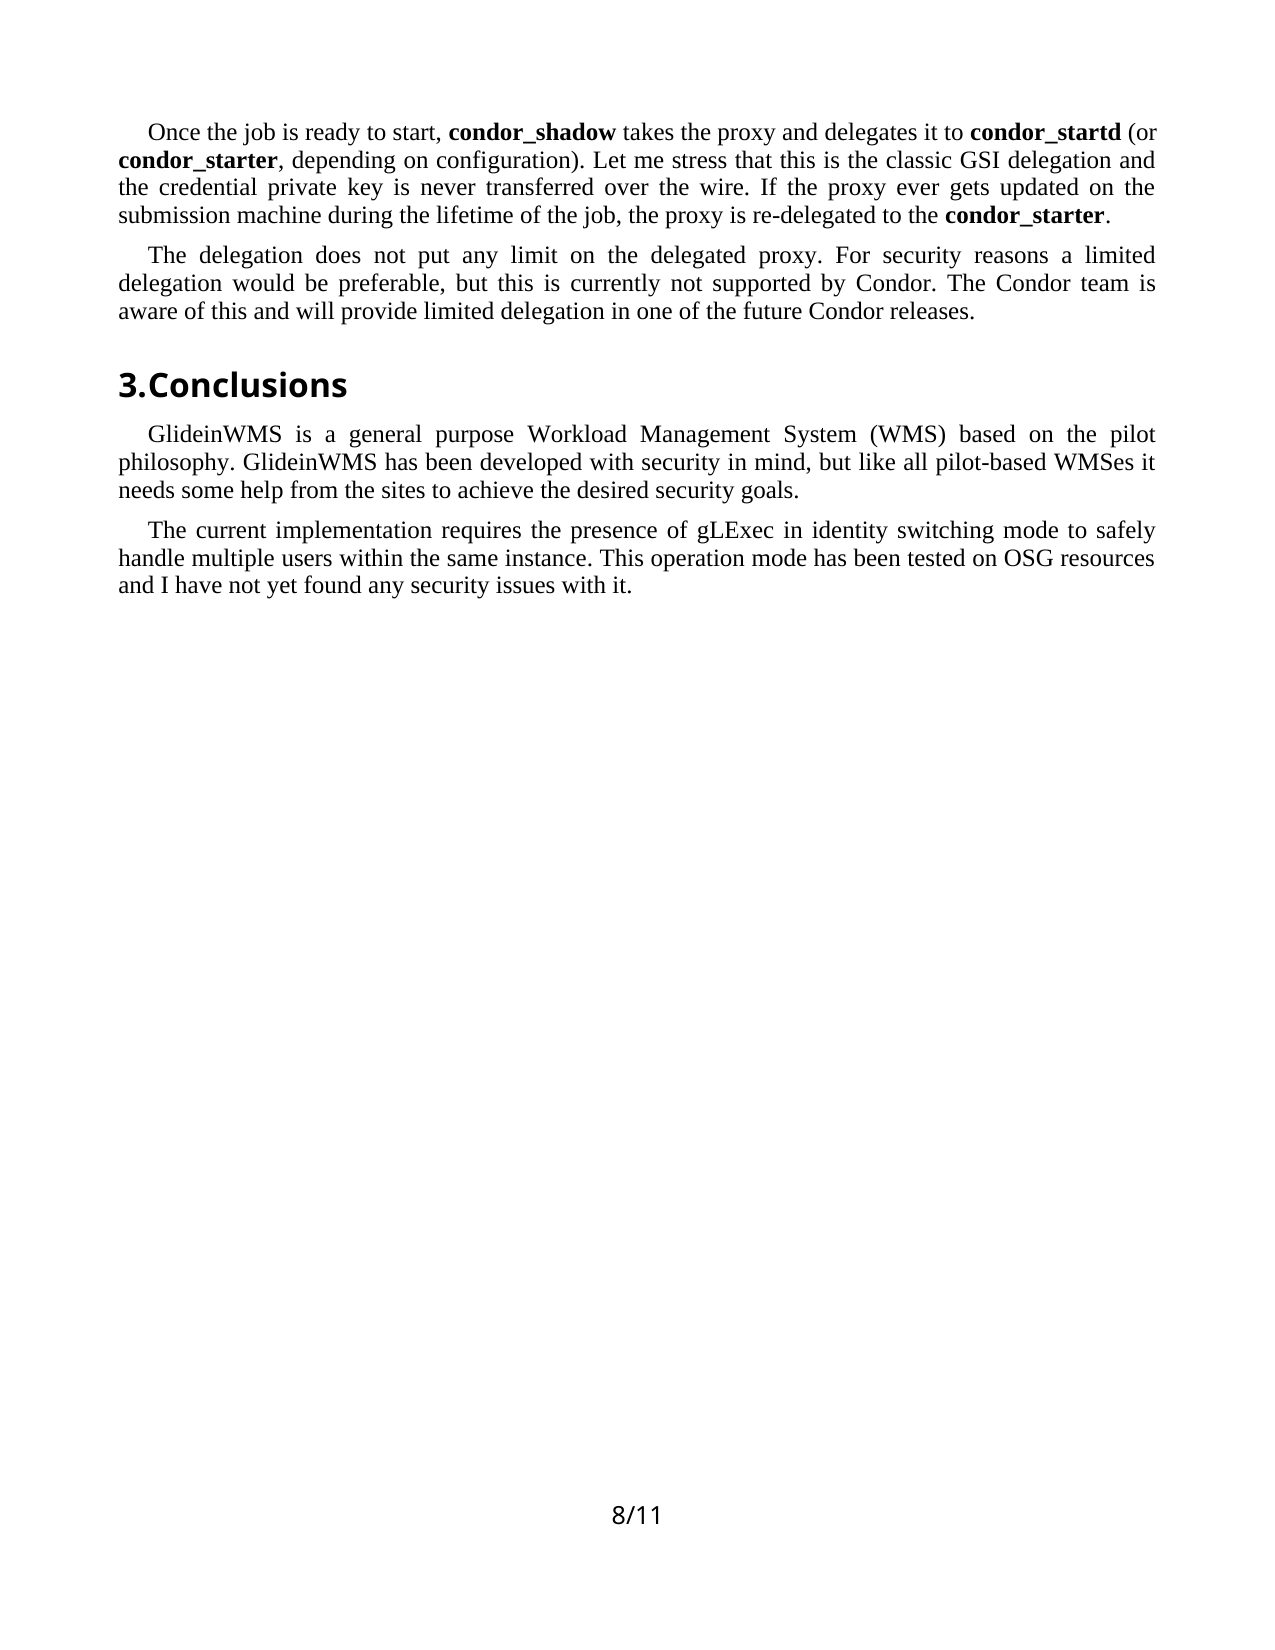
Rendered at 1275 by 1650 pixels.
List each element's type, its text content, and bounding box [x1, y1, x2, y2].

text Once the job is ready to start, condor_shadow takes the proxy and delegates it to condor_startd (or condor_starter, depending on configuration). Let me stress that this is the classic GSI delegation and the credential private key is never transferred over the wire. If the proxy ever gets updated on the submission machine during the lifetime of the job, the proxy is re-delegated to the condor_starter. [118, 118, 1157, 229]
text GlideinWMS is a general purpose Workload Management System (WMS) based on the pilot philosophy. GlideinWMS has been developed with security in mind, but like all pilot-based WMSes it needs some help from the sites to achieve the desired security goals. [118, 420, 1157, 503]
text The current implementation requires the presence of gLExec in identity switching mode to safely handle multiple users within the same instance. This operation mode has been tested on OSG resources and I have not yet found any security issues with it. [118, 516, 1157, 599]
text The delegation does not put any limit on the delegated proxy. For security reasons a limited delegation would be preferable, but this is currently not supported by Condor. The Condor team is aware of this and will provide limited delegation in one of the future Condor releases. [118, 241, 1157, 324]
subtitle Conclusions [118, 362, 1157, 408]
